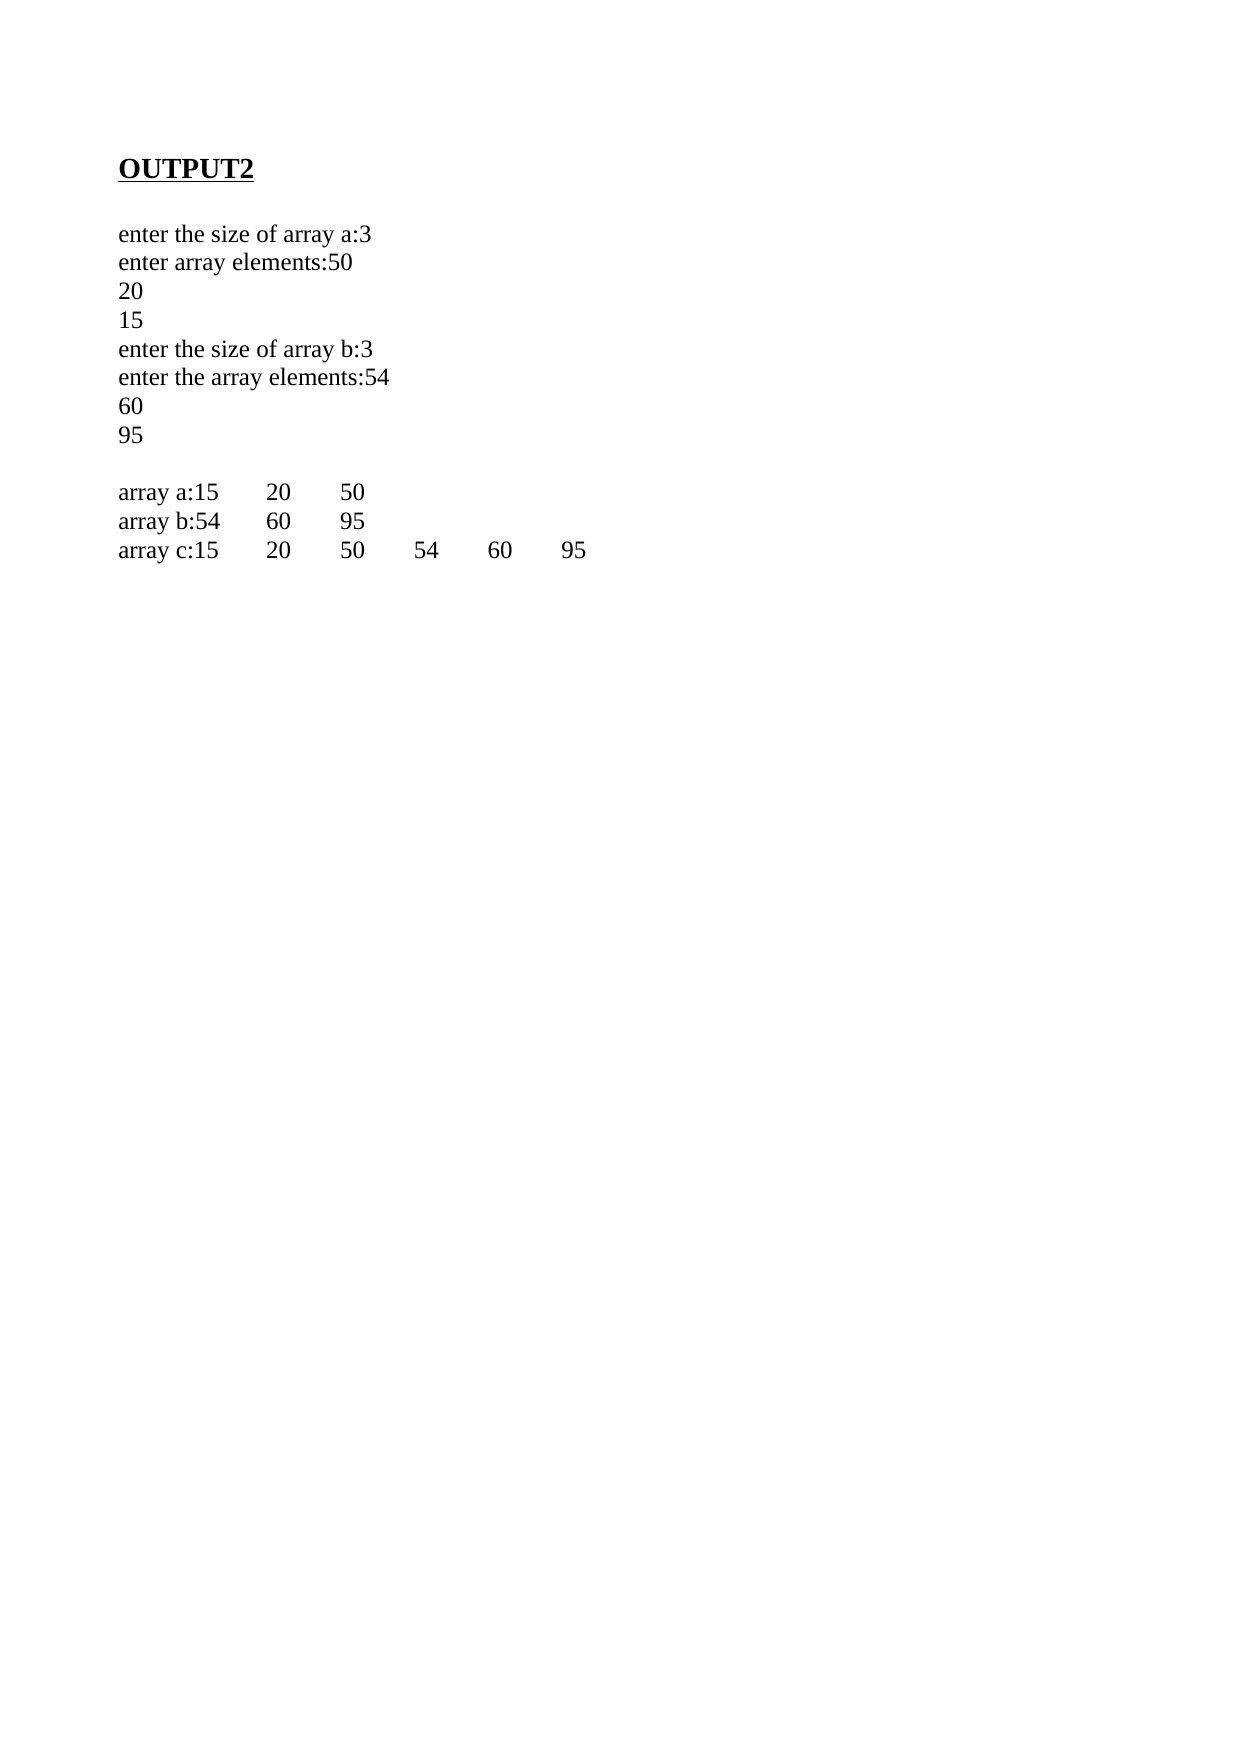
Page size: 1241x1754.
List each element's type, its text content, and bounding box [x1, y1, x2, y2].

text array c:15 20 50 54 60 95 [118, 535, 1122, 564]
text OUTPUT2 [118, 152, 1122, 185]
text 60 [118, 391, 1122, 420]
text enter array elements:50 [118, 247, 1122, 276]
text 15 [118, 305, 1122, 334]
text array a:15 20 50 [118, 477, 1122, 506]
text 95 [118, 420, 1122, 449]
text enter the array elements:54 [118, 362, 1122, 391]
text enter the size of array b:3 [118, 334, 1122, 362]
text 20 [118, 276, 1122, 305]
text enter the size of array a:3 [118, 219, 1122, 247]
text array b:54 60 95 [118, 506, 1122, 535]
